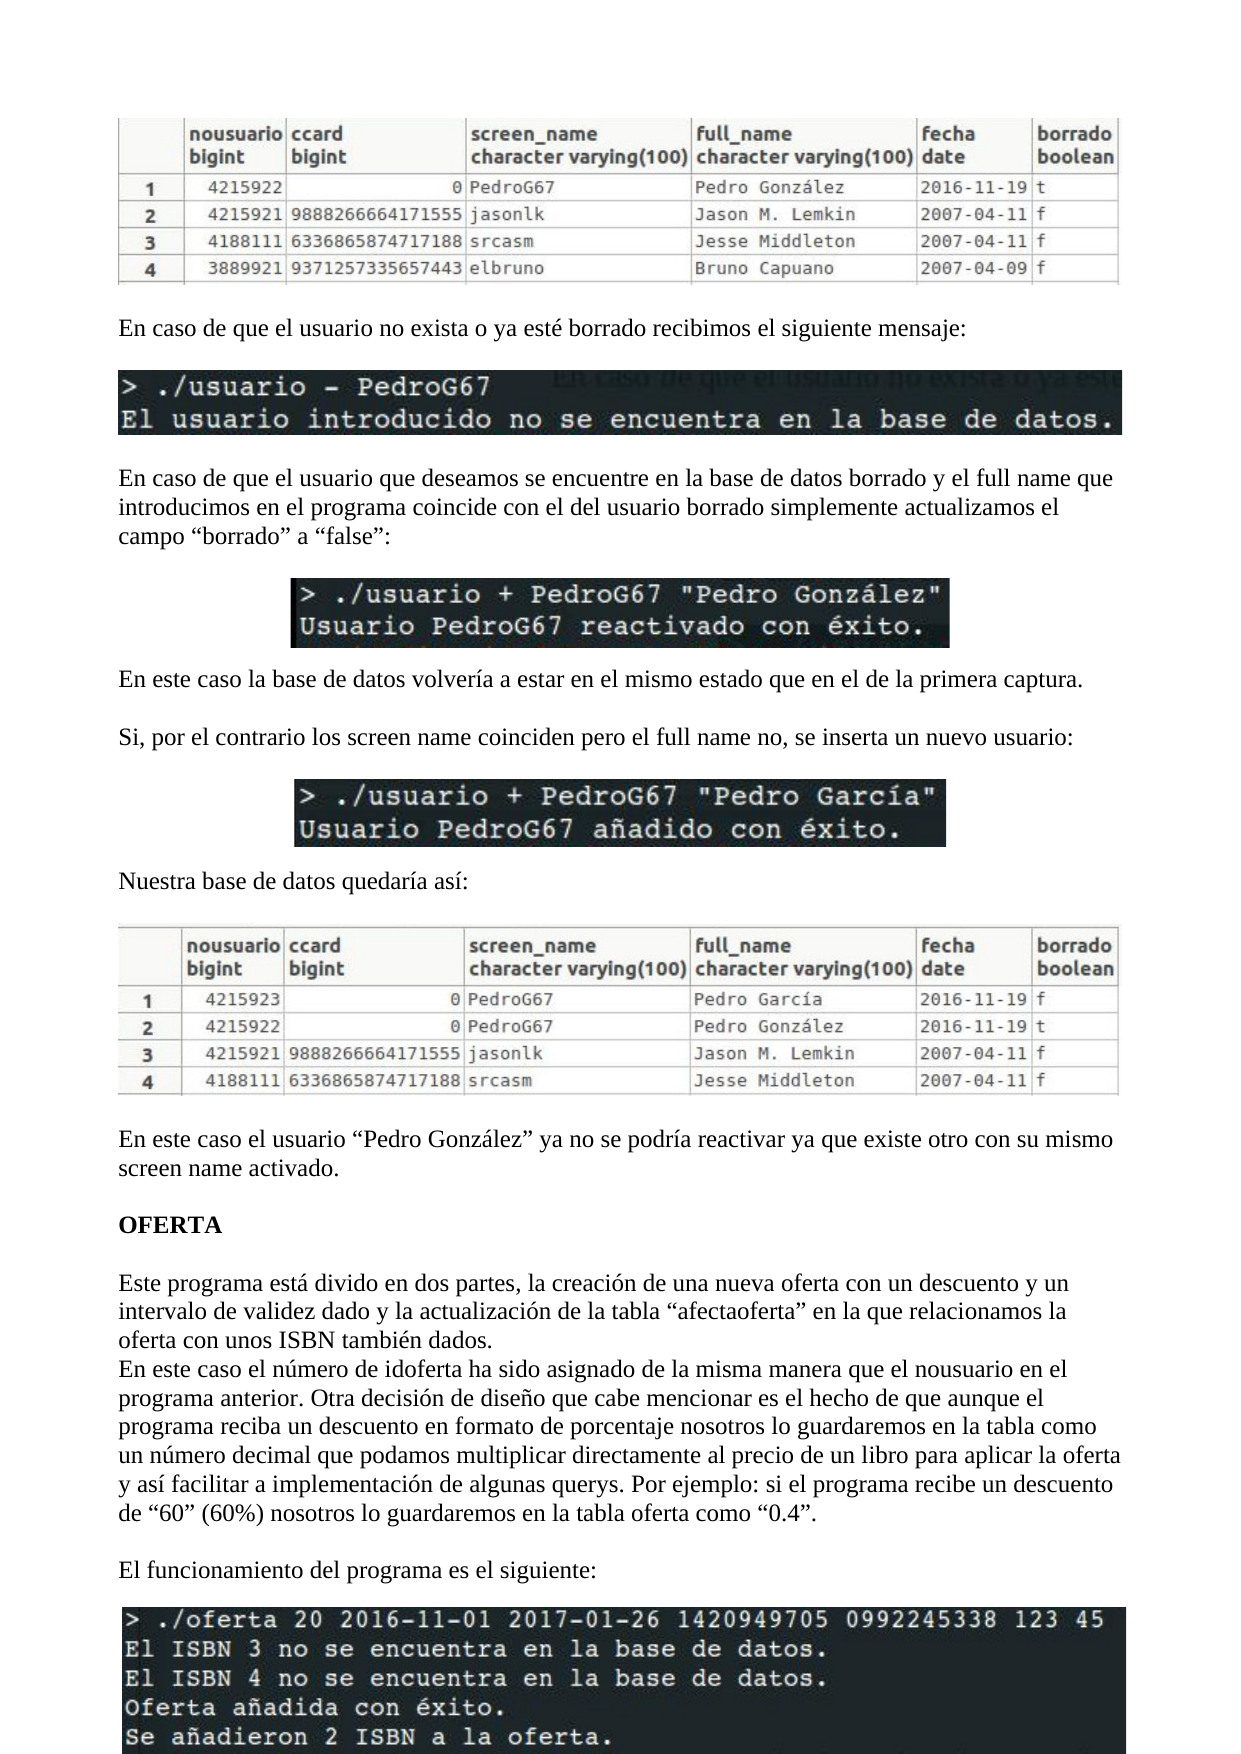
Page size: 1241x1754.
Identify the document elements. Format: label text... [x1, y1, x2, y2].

picture [118, 923, 1123, 1096]
text Si, por el contrario los screen name coinciden pero el full name no, se inserta un nuevo usuario: [118, 722, 1122, 751]
text En este caso el número de idoferta ha sido asignado de la misma manera que el nousuario en el programa anterior. Otra decisión de diseño que cabe mencionar es el hecho de que aunque el programa reciba un descuento en formato de porcentaje nosotros lo guardaremos en la tabla como un número decimal que podamos multiplicar directamente al precio de un libro para aplicar la oferta y así facilitar a implementación de algunas querys. Por ejemplo: si el programa recibe un descuento de “60” (60%) nosotros lo guardaremos en la tabla oferta como “0.4”. [118, 1354, 1122, 1526]
text En caso de que el usuario que deseamos se encuentre en la base de datos borrado y el full name que introducimos en el programa coincide con el del usuario borrado simplemente actualizamos el campo “borrado” a “false”: [118, 463, 1122, 549]
picture [290, 578, 950, 648]
picture [118, 118, 1123, 285]
picture [122, 1607, 1127, 1754]
picture [294, 779, 947, 847]
text Nuestra base de datos quedaría así: [118, 866, 1122, 894]
picture [118, 370, 1123, 435]
text Este programa está divido en dos partes, la creación de una nueva oferta con un descuento y un intervalo de validez dado y la actualización de la tabla “afectaoferta” en la que relacionamos la oferta con unos ISBN también dados. [118, 1268, 1122, 1354]
text En este caso el usuario “Pedro González” ya no se podría reactivar ya que existe otro con su mismo screen name activado. [118, 1124, 1122, 1181]
text En este caso la base de datos volvería a estar en el mismo estado que en el de la primera captura. [118, 664, 1122, 693]
text En caso de que el usuario no exista o ya esté borrado recibimos el siguiente mensaje: [118, 313, 1122, 342]
text El funcionamiento del programa es el siguiente: [118, 1555, 1122, 1584]
text OFERTA [118, 1210, 1122, 1239]
